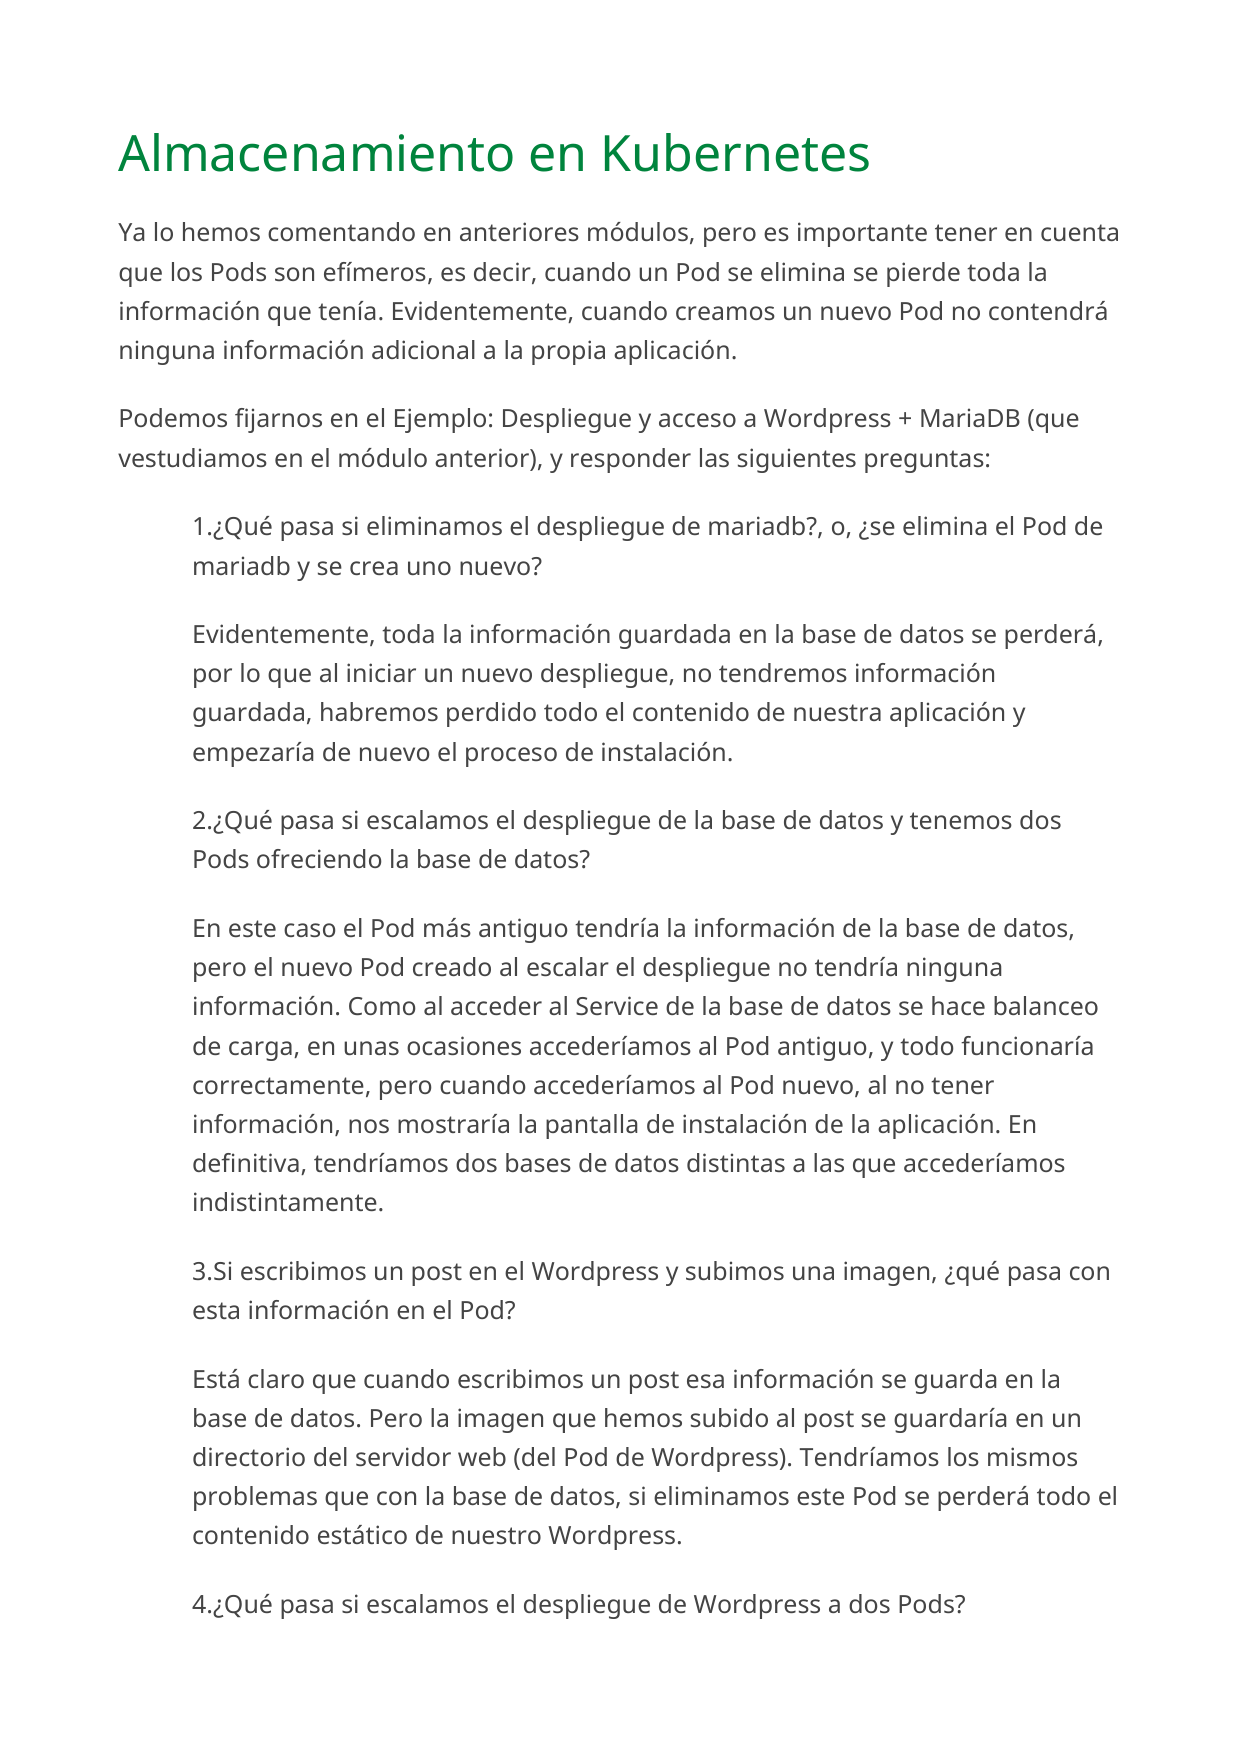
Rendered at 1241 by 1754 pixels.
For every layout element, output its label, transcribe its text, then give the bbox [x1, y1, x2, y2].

text Ya lo hemos comentando en anteriores módulos, pero es importante tener en cuenta que los Pods son efímeros, es decir, cuando un Pod se elimina se pierde toda la información que tenía. Evidentemente, cuando creamos un nuevo Pod no contendrá ninguna información adicional a la propia aplicación. [118, 215, 1122, 367]
list En este caso el Pod más antiguo tendría la información de la base de datos, pero el nuevo Pod creado al escalar el despliegue no tendría ninguna información. Como al acceder al Service de la base de datos se hace balanceo de carga, en unas ocasiones accederíamos al Pod antiguo, y todo funcionaría correctamente, pero cuando accederíamos al Pod nuevo, al no tener información, nos mostraría la pantalla de instalación de la aplicación. En definitiva, tendríamos dos bases de datos distintas a las que accederíamos indistintamente. [118, 911, 1122, 1219]
list ¿Qué pasa si escalamos el despliegue de la base de datos y tenemos dos Pods ofreciendo la base de datos? [118, 803, 1122, 876]
list ¿Qué pasa si escalamos el despliegue de Wordpress a dos Pods? [118, 1587, 1122, 1621]
list Evidentemente, toda la información guardada en la base de datos se perderá, por lo que al iniciar un nuevo despliegue, no tendremos información guardada, habremos perdido todo el contenido de nuestra aplicación y empezaría de nuevo el proceso de instalación. [118, 617, 1122, 768]
subtitle Almacenamiento en Kubernetes [118, 118, 1075, 186]
text Podemos fijarnos en el Ejemplo: Despliegue y acceso a Wordpress + MariaDB (que vestudiamos en el módulo anterior), y responder las siguientes preguntas: [118, 401, 1122, 474]
list Está claro que cuando escribimos un post esa información se guarda en la base de datos. Pero la imagen que hemos subido al post se guardaría en un directorio del servidor web (del Pod de Wordpress). Tendríamos los mismos problemas que con la base de datos, si eliminamos este Pod se perderá todo el contenido estático de nuestro Wordpress. [118, 1361, 1122, 1552]
list Si escribimos un post en el Wordpress y subimos una imagen, ¿qué pasa con esta información en el Pod? [118, 1253, 1122, 1327]
list ¿Qué pasa si eliminamos el despliegue de mariadb?, o, ¿se elimina el Pod de mariadb y se crea uno nuevo? [118, 509, 1122, 582]
